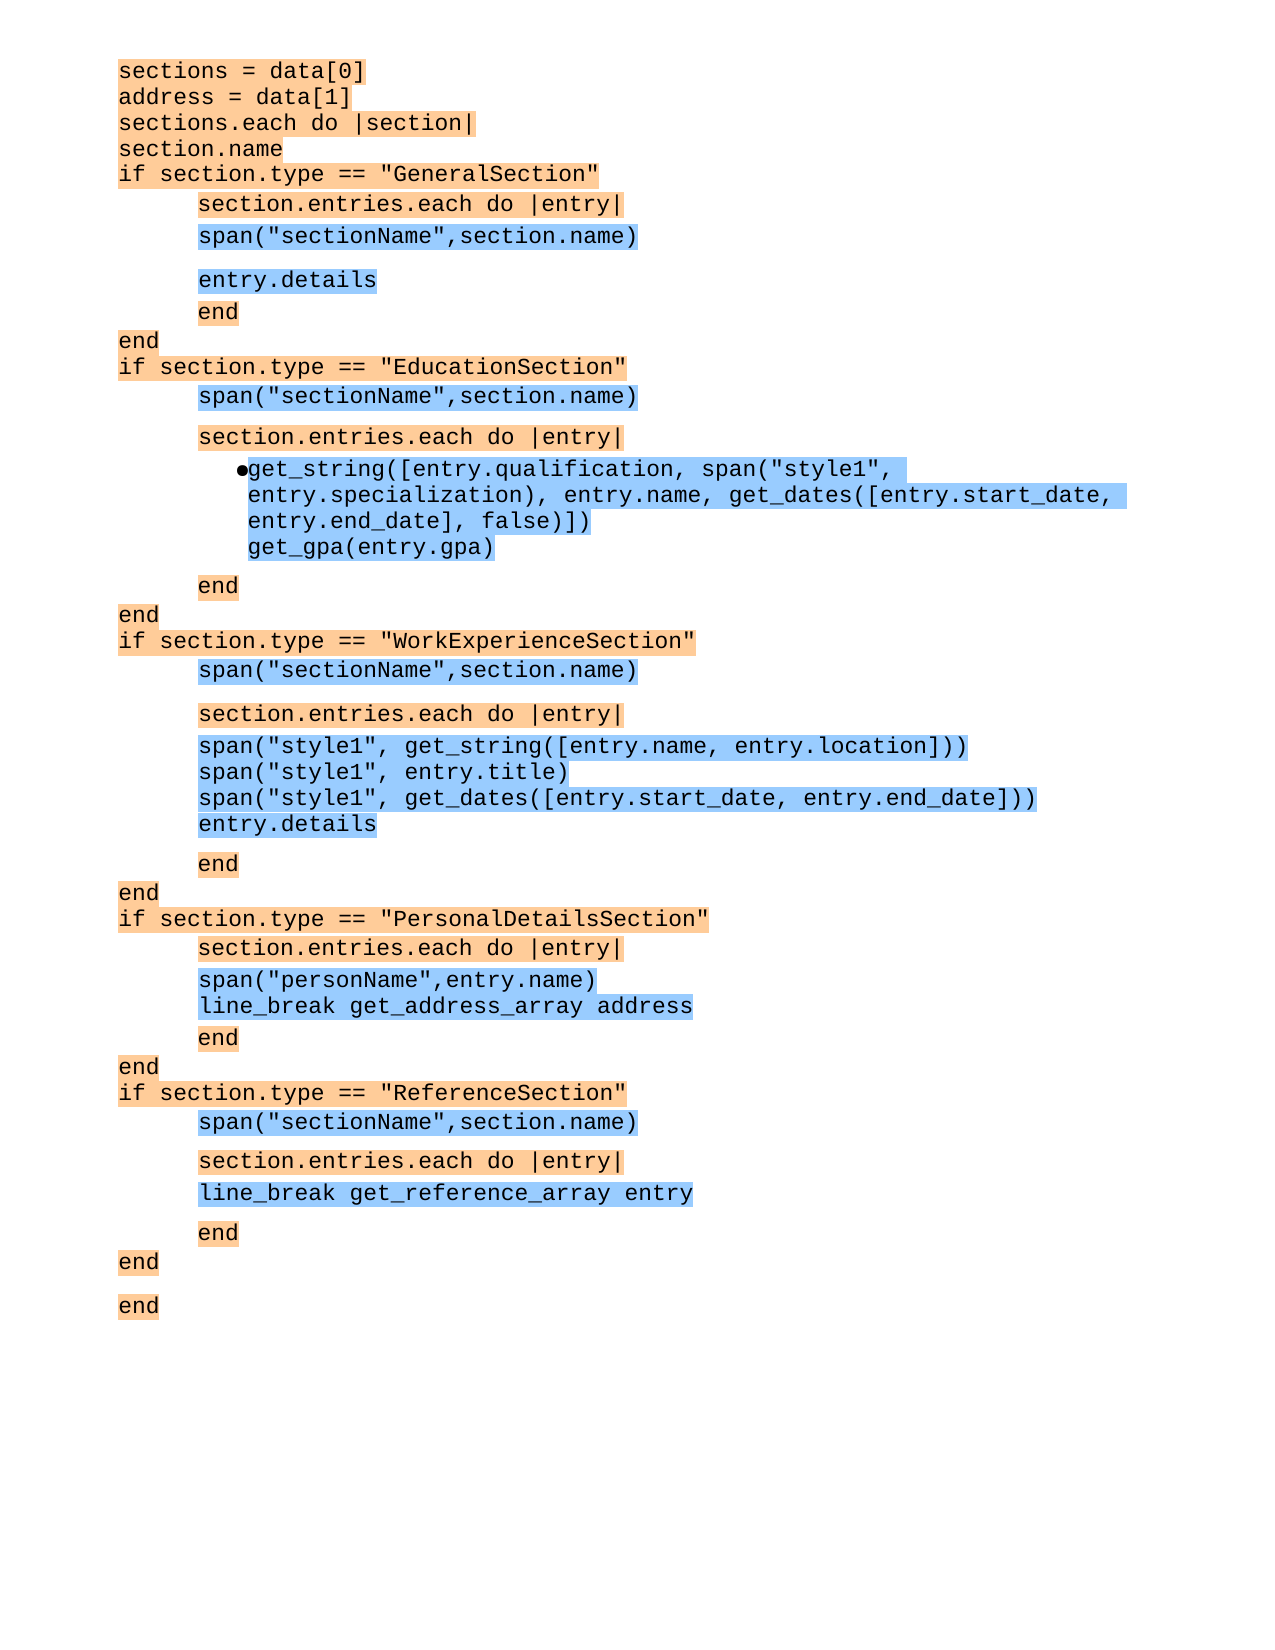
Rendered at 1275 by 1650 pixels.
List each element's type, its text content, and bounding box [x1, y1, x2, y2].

text end [159, 1055, 1216, 1081]
text end [159, 881, 1216, 907]
table_cell section.entries.each do |entry| [195, 701, 1139, 732]
table_cell end [195, 299, 1139, 329]
table_cell get_string([entry.qualification, span("style1", entry.specialization), entry.name, get_dates([entry.start_date, entry.end_date], false)]) get_gpa(entry.gpa) [245, 455, 1139, 572]
table_cell end [195, 850, 1139, 881]
text if section.type == "GeneralSection" [599, 163, 1216, 189]
table_cell section.entries.each do |entry| [195, 1147, 1139, 1178]
table_header section.entries.each do |entry| [195, 190, 1139, 221]
text end if section.type == "EducationSection" [118, 329, 1216, 381]
table_cell span("style1", get_string([entry.name, entry.location])) span("style1", entry.title) span("style1", get_dates([entry.start_date, entry.end_date])) entry.details [195, 733, 1139, 849]
table_cell end [195, 573, 1139, 604]
text sections.each do |section| [476, 111, 1216, 137]
text section.name [283, 137, 1216, 163]
table_header section.entries.each do |entry| [195, 934, 1139, 965]
text if section.type == "PersonalDetailsSection" [709, 907, 1216, 933]
table_cell entry.details [195, 266, 1139, 297]
table_cell span("sectionName",section.name) [195, 222, 1139, 265]
table_cell end [195, 1024, 1139, 1055]
table_header span("sectionName",section.name) [195, 382, 1139, 422]
text address = data[1] [352, 85, 1216, 111]
text end if section.type == "WorkExperienceSection" [159, 604, 1216, 656]
table_header span("sectionName",section.name) [195, 1108, 1139, 1146]
text end [159, 1294, 1216, 1320]
text if section.type == "ReferenceSection" [627, 1081, 1216, 1107]
table_header span("sectionName",section.name) [195, 657, 1139, 699]
text sections = data[0] [366, 59, 1216, 85]
table_cell end [195, 1219, 1139, 1250]
table_cell line_break get_reference_array entry [195, 1180, 1139, 1218]
table_cell section.entries.each do |entry| [195, 423, 1139, 454]
table_cell span("personName",entry.name) line_break get_address_array address [195, 966, 1139, 1023]
table_cell [195, 455, 244, 572]
text end [159, 1250, 1216, 1276]
